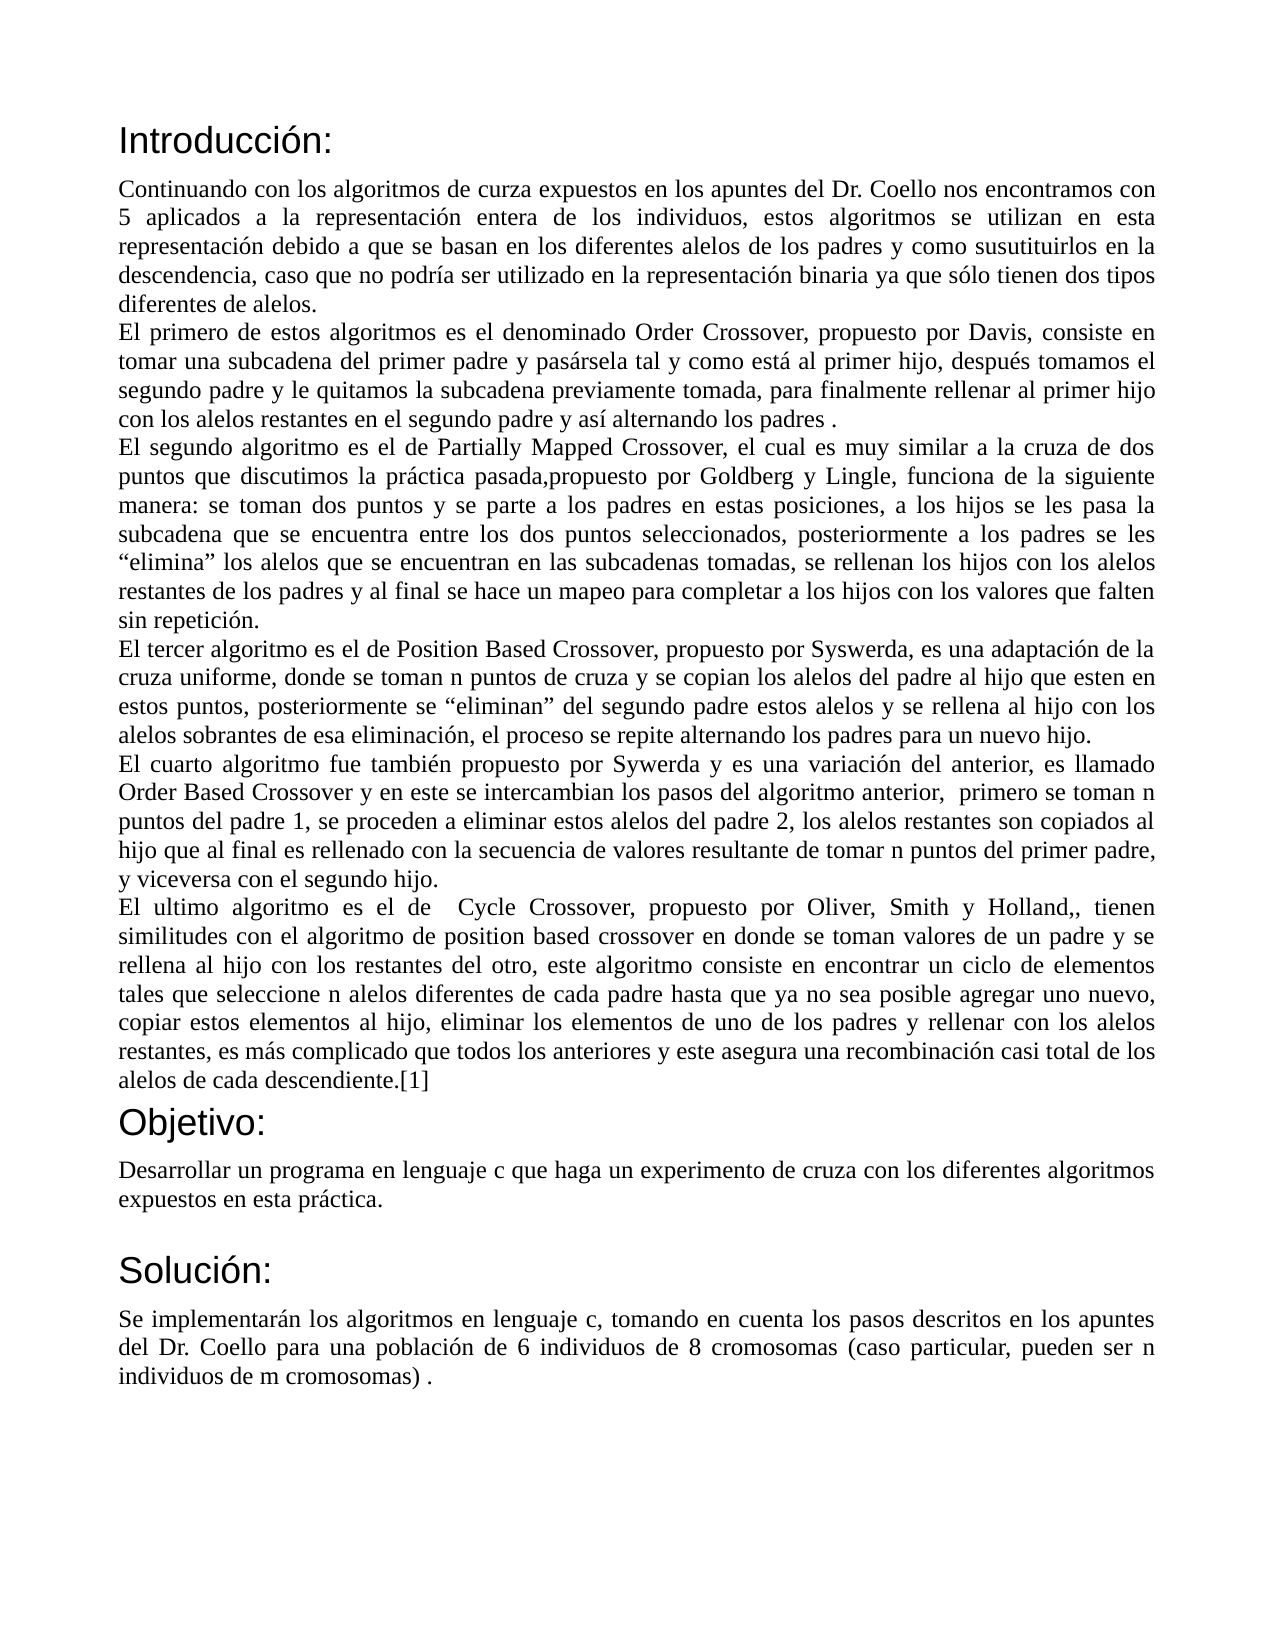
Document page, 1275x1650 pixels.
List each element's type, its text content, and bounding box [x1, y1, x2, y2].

text Se implementarán los algoritmos en lenguaje c, tomando en cuenta los pasos descritos en los apuntes del Dr. Coello para una población de 6 individuos de 8 cromosomas (caso particular, pueden ser n individuos de m cromosomas) . [118, 1304, 1157, 1390]
text El ultimo algoritmo es el de Cycle Crossover, propuesto por Oliver, Smith y Holland,, tienen similitudes con el algoritmo de position based crossover en donde se toman valores de un padre y se rellena al hijo con los restantes del otro, este algoritmo consiste en encontrar un ciclo de elementos tales que seleccione n alelos diferentes de cada padre hasta que ya no sea posible agregar uno nuevo, copiar estos elementos al hijo, eliminar los elementos de uno de los padres y rellenar con los alelos restantes, es más complicado que todos los anteriores y este asegura una recombinación casi total de los alelos de cada descendiente.[1] [118, 892, 1157, 1094]
text Continuando con los algoritmos de curza expuestos en los apuntes del Dr. Coello nos encontramos con 5 aplicados a la representación entera de los individuos, estos algoritmos se utilizan en esta representación debido a que se basan en los diferentes alelos de los padres y como susutituirlos en la descendencia, caso que no podría ser utilizado en la representación binaria ya que sólo tienen dos tipos diferentes de alelos. [118, 174, 1157, 317]
text Desarrollar un programa en lenguaje c que haga un experimento de cruza con los diferentes algoritmos expuestos en esta práctica. [118, 1156, 1157, 1213]
text El segundo algoritmo es el de Partially Mapped Crossover, el cual es muy similar a la cruza de dos puntos que discutimos la práctica pasada,propuesto por Goldberg y Lingle, funciona de la siguiente manera: se toman dos puntos y se parte a los padres en estas posiciones, a los hijos se les pasa la subcadena que se encuentra entre los dos puntos seleccionados, posteriormente a los padres se les “elimina” los alelos que se encuentran en las subcadenas tomadas, se rellenan los hijos con los alelos restantes de los padres y al final se hace un mapeo para completar a los hijos con los valores que falten sin repetición. [118, 432, 1157, 634]
text El cuarto algoritmo fue también propuesto por Sywerda y es una variación del anterior, es llamado Order Based Crossover y en este se intercambian los pasos del algoritmo anterior, primero se toman n puntos del padre 1, se proceden a eliminar estos alelos del padre 2, los alelos restantes son copiados al hijo que al final es rellenado con la secuencia de valores resultante de tomar n puntos del primer padre, y viceversa con el segundo hijo. [118, 749, 1157, 892]
text El primero de estos algoritmos es el denominado Order Crossover, propuesto por Davis, consiste en tomar una subcadena del primer padre y pasársela tal y como está al primer hijo, después tomamos el segundo padre y le quitamos la subcadena previamente tomada, para finalmente rellenar al primer hijo con los alelos restantes en el segundo padre y así alternando los padres . [118, 317, 1157, 432]
subtitle Solución: [118, 1248, 1157, 1291]
subtitle Introducción: [118, 118, 1157, 161]
subtitle Objetivo: [118, 1100, 1157, 1143]
text El tercer algoritmo es el de Position Based Crossover, propuesto por Syswerda, es una adaptación de la cruza uniforme, donde se toman n puntos de cruza y se copian los alelos del padre al hijo que esten en estos puntos, posteriormente se “eliminan” del segundo padre estos alelos y se rellena al hijo con los alelos sobrantes de esa eliminación, el proceso se repite alternando los padres para un nuevo hijo. [118, 634, 1157, 749]
